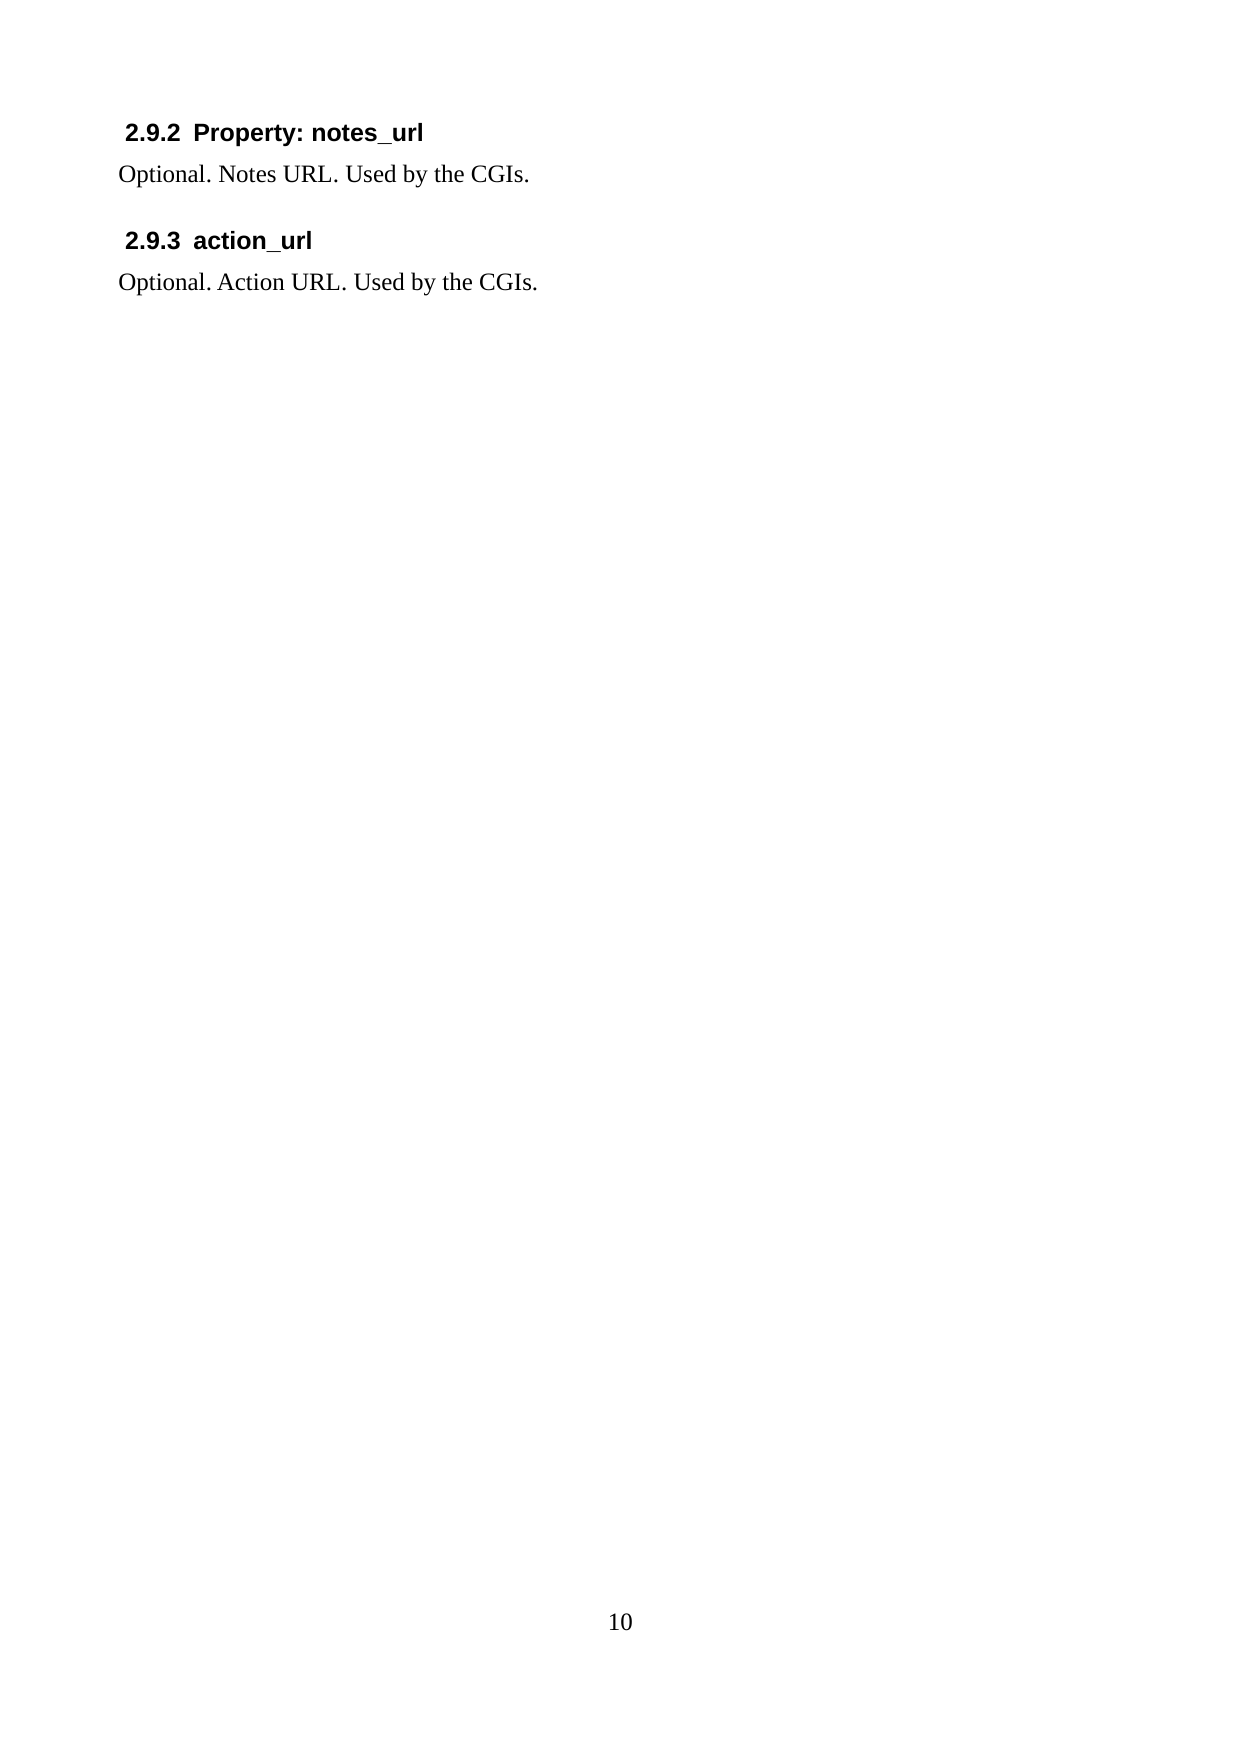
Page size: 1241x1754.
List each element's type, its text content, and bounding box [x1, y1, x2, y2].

text Optional. Notes URL. Used by the CGIs. [118, 159, 1122, 188]
subtitle action_url [118, 226, 1122, 254]
subtitle Property: notes_url [118, 118, 1122, 147]
text Optional. Action URL. Used by the CGIs. [118, 267, 1122, 296]
